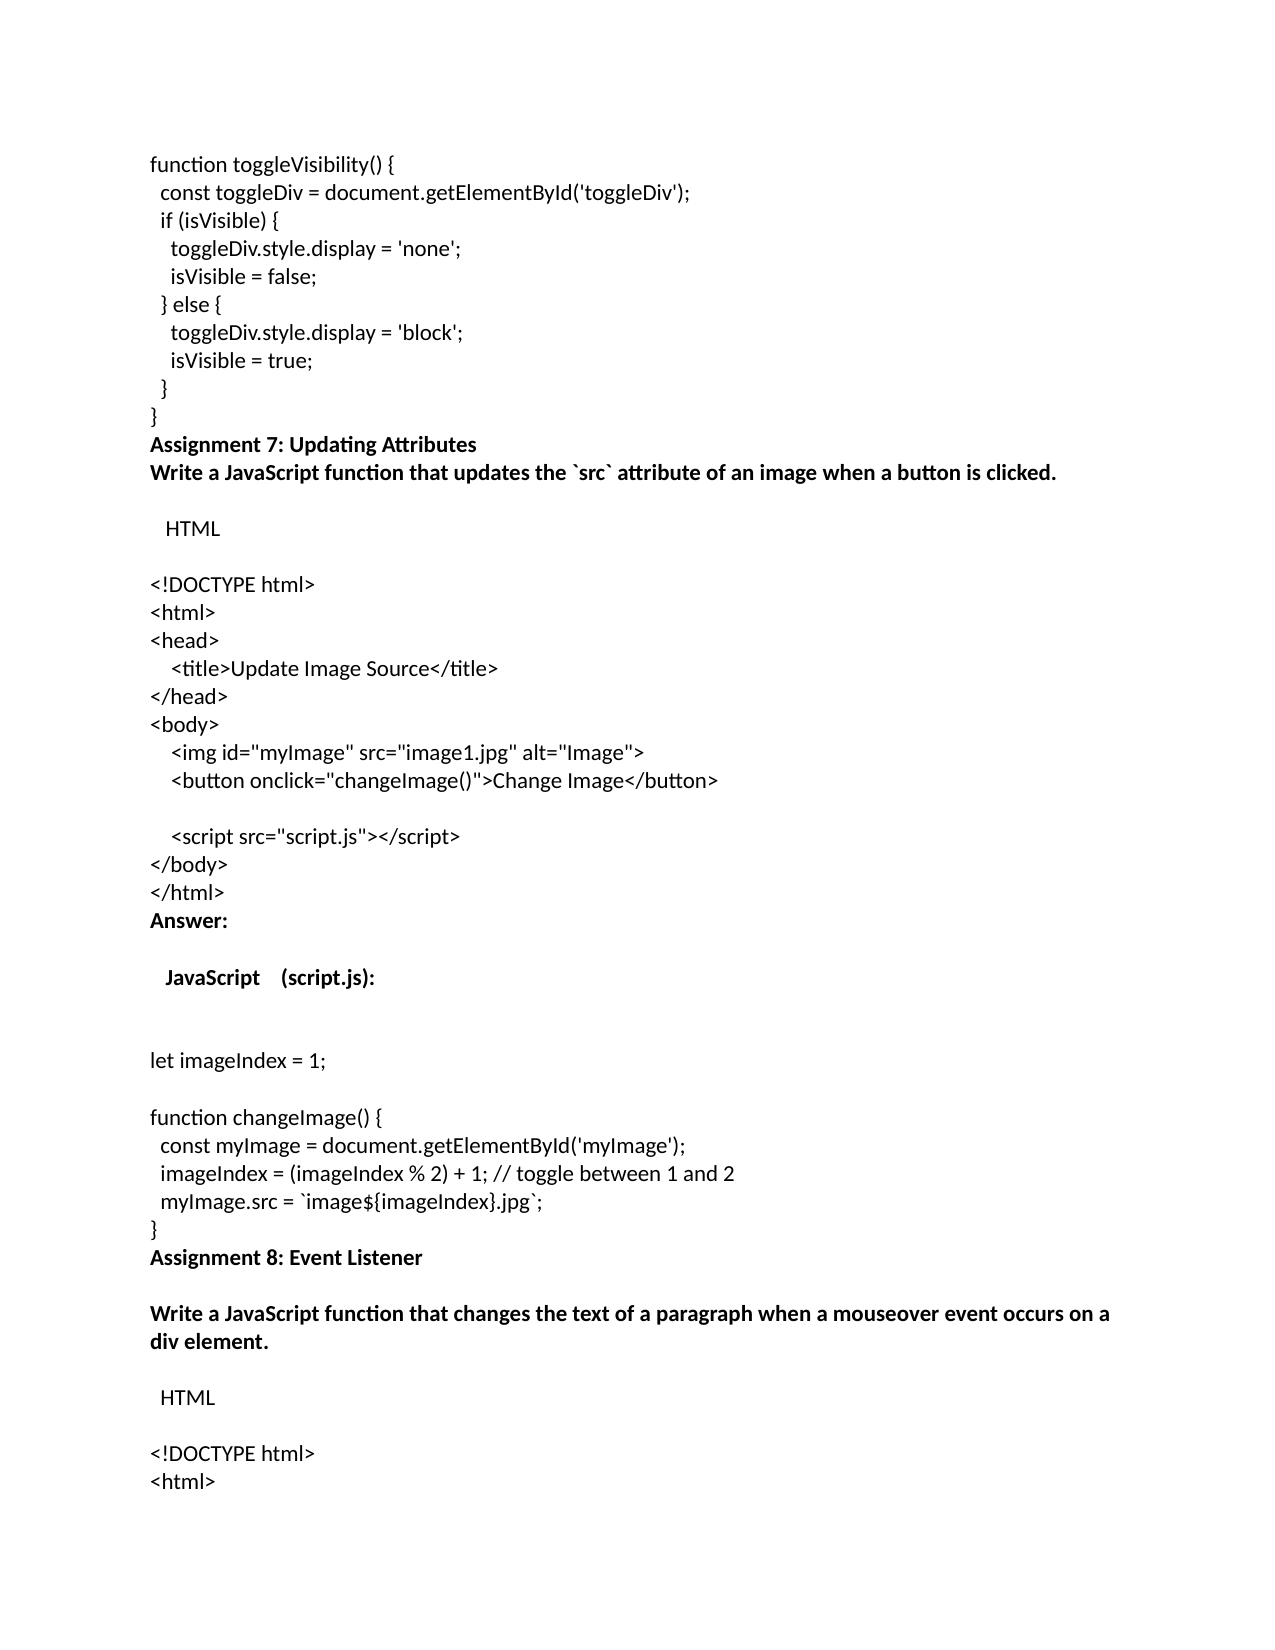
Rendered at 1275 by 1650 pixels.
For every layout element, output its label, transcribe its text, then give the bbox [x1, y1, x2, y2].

text HTML [150, 514, 1125, 542]
text <script src="script.js"></script> [150, 822, 1125, 851]
text isVisible = true; [150, 346, 1125, 374]
text <head> [150, 626, 1125, 654]
text <html> [150, 1467, 1125, 1495]
text function changeImage() { [150, 1103, 1125, 1131]
text toggleDiv.style.display = 'none'; [150, 234, 1125, 262]
text </html> [150, 878, 1125, 907]
text } [150, 374, 1125, 402]
text Write a JavaScript function that changes the text of a paragraph when a mouseover event occurs on a div element. [150, 1299, 1125, 1355]
text let imageIndex = 1; [150, 1047, 1125, 1075]
text imageIndex = (imageIndex % 2) + 1; // toggle between 1 and 2 [150, 1159, 1125, 1187]
text HTML [150, 1383, 1125, 1411]
text Answer: [150, 907, 1125, 934]
text Write a JavaScript function that updates the `src` attribute of an image when a button is clicked. [150, 458, 1125, 486]
text <body> [150, 710, 1125, 738]
text } [150, 402, 1125, 430]
text myImage.src = `image${imageIndex}.jpg`; [150, 1187, 1125, 1215]
text JavaScript (script.js): [150, 963, 1125, 991]
text <img id="myImage" src="image1.jpg" alt="Image"> [150, 738, 1125, 766]
text <!DOCTYPE html> [150, 1439, 1125, 1467]
text <html> [150, 598, 1125, 626]
text } else { [150, 290, 1125, 318]
text <title>Update Image Source</title> [150, 654, 1125, 682]
text <button onclick="changeImage()">Change Image</button> [150, 766, 1125, 794]
text <!DOCTYPE html> [150, 570, 1125, 598]
text isVisible = false; [150, 262, 1125, 290]
text toggleDiv.style.display = 'block'; [150, 318, 1125, 346]
text const toggleDiv = document.getElementById('toggleDiv'); [150, 178, 1125, 206]
text function toggleVisibility() { [150, 150, 1125, 178]
text const myImage = document.getElementById('myImage'); [150, 1131, 1125, 1159]
text } [150, 1215, 1125, 1243]
text </head> [150, 682, 1125, 710]
text </body> [150, 851, 1125, 878]
text Assignment 7: Updating Attributes [150, 430, 1125, 458]
text Assignment 8: Event Listener [150, 1243, 1125, 1271]
text if (isVisible) { [150, 206, 1125, 234]
